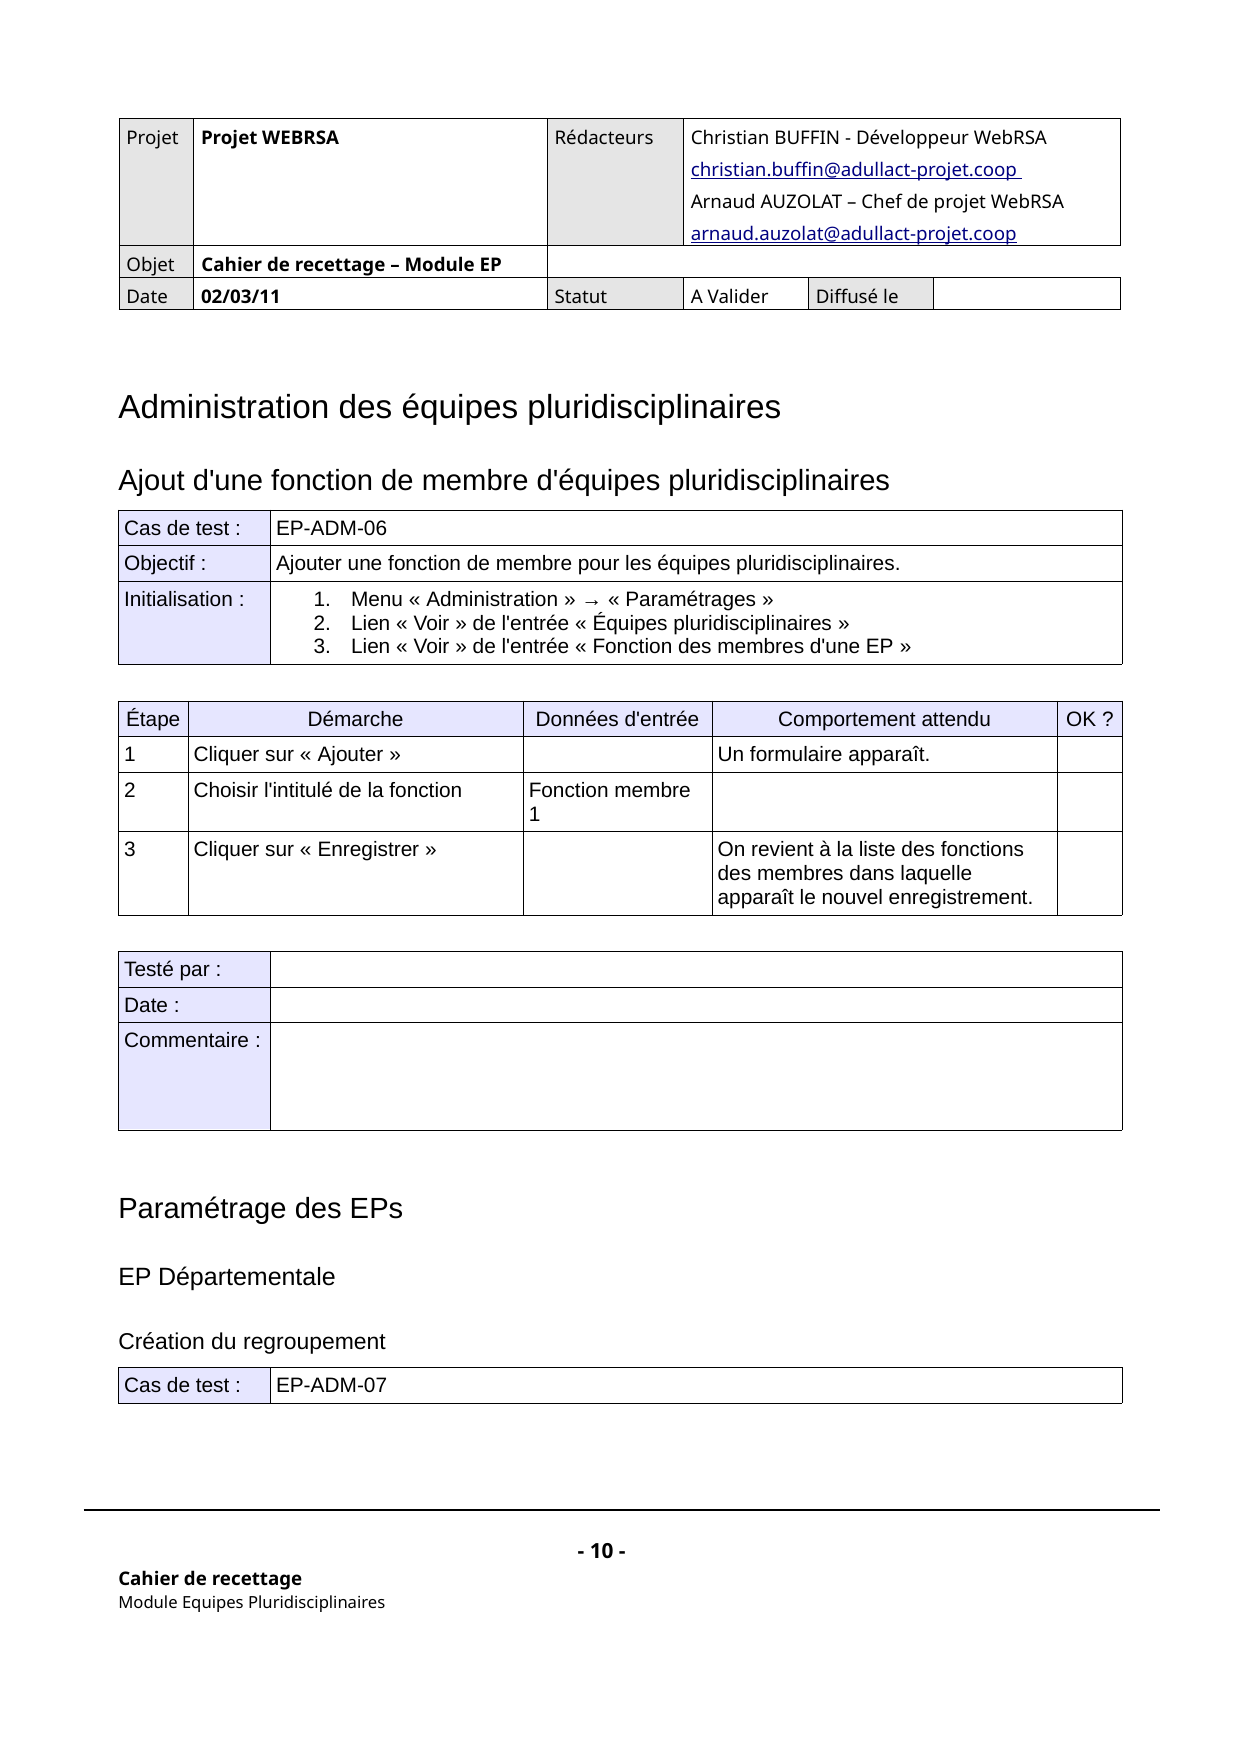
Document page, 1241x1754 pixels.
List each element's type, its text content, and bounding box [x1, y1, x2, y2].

table_cell [1058, 773, 1122, 831]
table_header [271, 952, 1122, 987]
table_cell Fonction membre 1 [524, 773, 712, 831]
subtitle Ajout d'une fonction de membre d'équipes pluridisciplinaires [118, 463, 1122, 497]
table_header EP-ADM-07 [271, 1368, 1122, 1403]
table_header Comportement attendu [713, 702, 1057, 736]
table_cell [271, 988, 1122, 1022]
table_header Données d'entrée [524, 702, 712, 736]
table_cell Menu « Administration » → « Paramétrages » Lien « Voir » de l'entrée « Équipes pluridisciplinaires » Lien « Voir » de l'entrée « Fonction des membres d'une EP » [271, 582, 1122, 664]
table_cell [524, 737, 712, 772]
table_cell Choisir l'intitulé de la fonction [189, 773, 523, 831]
table_cell Commentaire : [119, 1023, 270, 1129]
table_cell [524, 832, 712, 914]
table_header Démarche [189, 702, 523, 736]
table_cell Initialisation : [119, 582, 270, 664]
table_header EP-ADM-06 [271, 511, 1122, 545]
subtitle Création du regroupement [118, 1328, 1122, 1355]
table_cell Ajouter une fonction de membre pour les équipes pluridisciplinaires. [271, 546, 1122, 581]
table_cell [713, 773, 1057, 831]
table_header Testé par : [119, 952, 270, 987]
table_cell Cliquer sur « Ajouter » [189, 737, 523, 772]
subtitle Paramétrage des EPs [118, 1191, 1122, 1224]
table_cell Cliquer sur « Enregistrer » [189, 832, 523, 914]
table_cell 3 [119, 832, 188, 914]
table_header Étape [119, 702, 188, 736]
table_cell On revient à la liste des fonctions des membres dans laquelle apparaît le nouvel enregistrement. [713, 832, 1057, 914]
table_cell [271, 1023, 1122, 1129]
table_cell [1058, 832, 1122, 914]
table_cell 1 [119, 737, 188, 772]
table_header OK ? [1058, 702, 1122, 736]
table_cell 2 [119, 773, 188, 831]
table_cell Date : [119, 988, 270, 1022]
table_cell Objectif : [119, 546, 270, 581]
table_header Cas de test : [119, 1368, 270, 1403]
table_cell Un formulaire apparaît. [713, 737, 1057, 772]
subtitle EP Départementale [118, 1262, 1122, 1291]
table_cell [1058, 737, 1122, 772]
subtitle Administration des équipes pluridisciplinaires [118, 387, 1122, 426]
table_header Cas de test : [119, 511, 270, 545]
